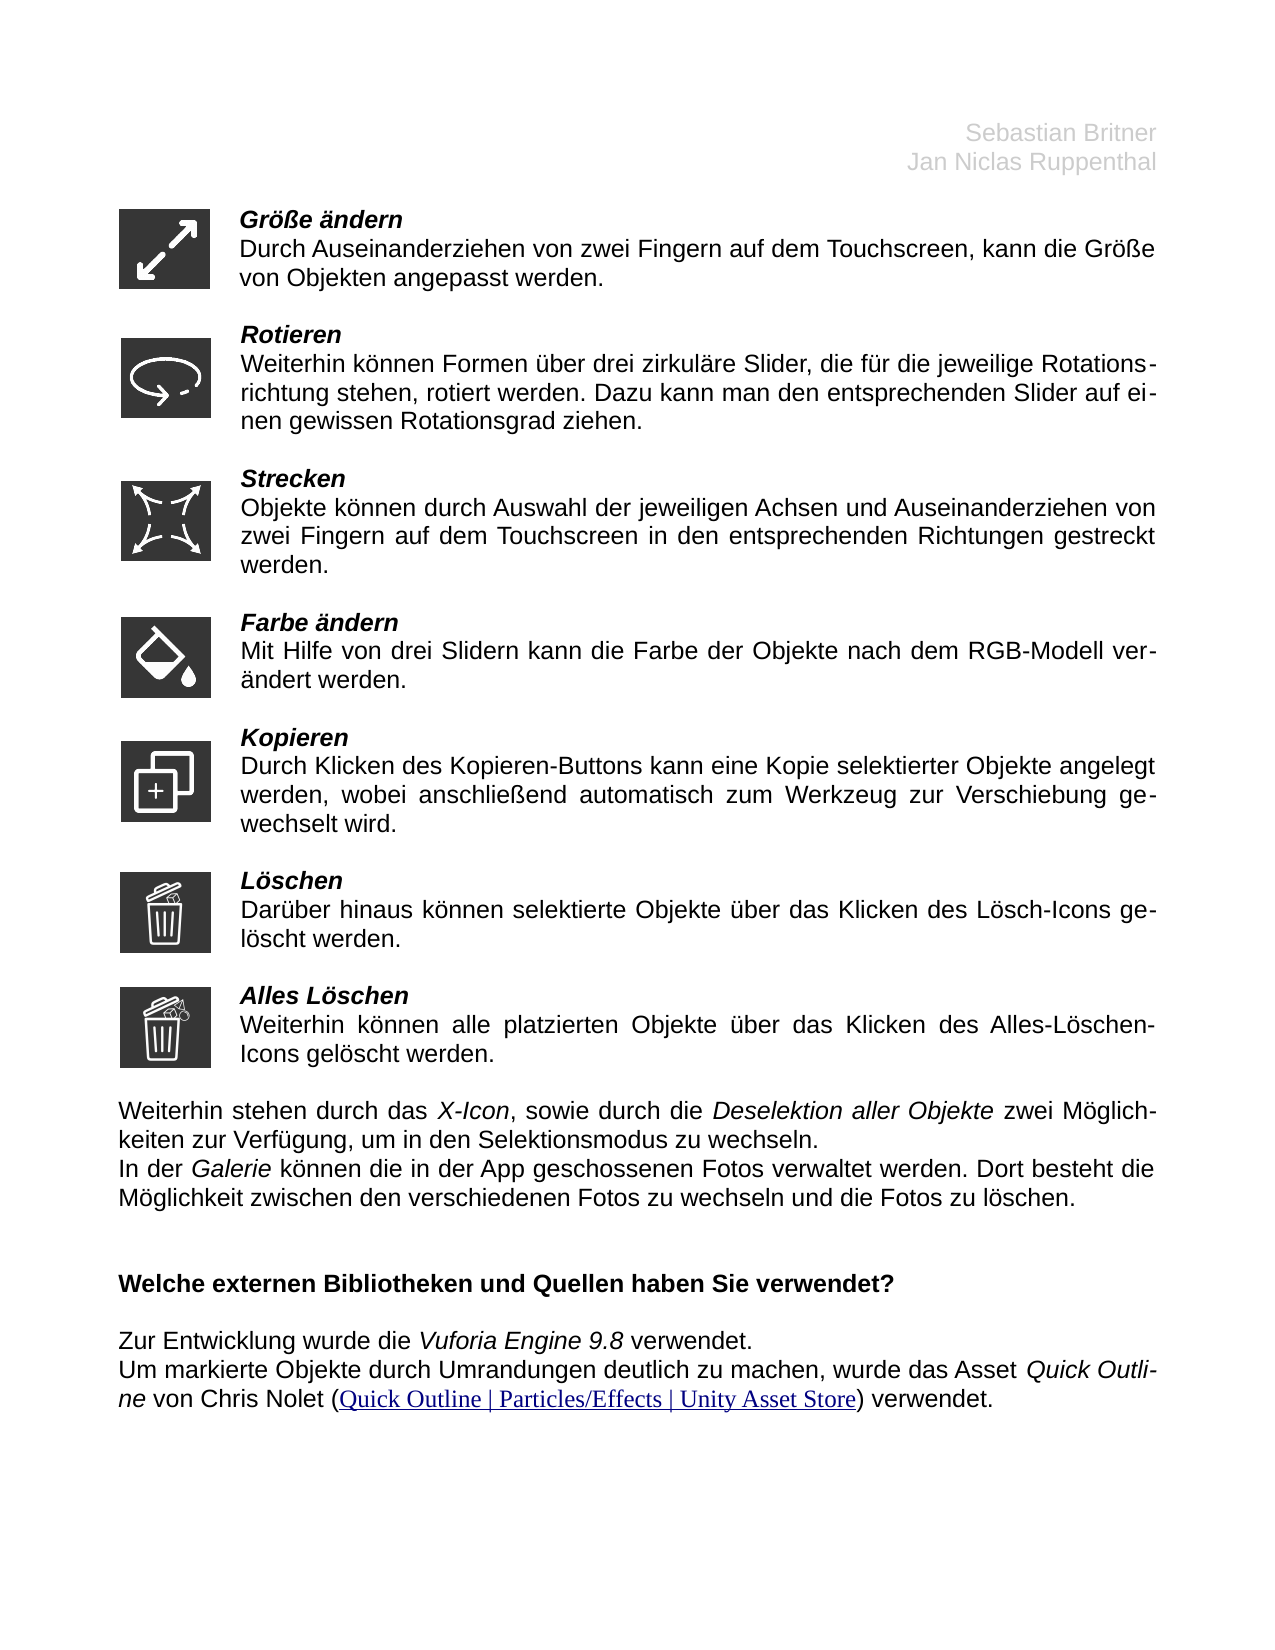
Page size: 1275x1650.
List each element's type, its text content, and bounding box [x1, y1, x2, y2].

picture [129, 338, 202, 416]
text Durch Auseinanderziehen von zwei Fingern auf dem Touchscreen, kann die Größe von Objekten angepasst werden. [118, 234, 1157, 291]
text Durch Klicken des Kopieren-Buttons kann eine Kopie selektierter Objekte angelegt werden, wobei anschließend automatisch zum Werkzeug zur Verschiebung ge­wechselt wird. [118, 751, 1157, 838]
text Darüber hinaus können selektierte Objekte über das Klicken des Lösch-Icons ge­löscht werden. [211, 895, 1157, 953]
text Um markierte Objekte durch Umrandungen deutlich zu machen, wurde das Asset Quick Outli­ne von Chris Nolet (Quick Outline | Particles/Effects | Unity Asset Store) verwendet. [118, 1355, 1157, 1413]
picture [126, 617, 206, 697]
text Größe ändern [118, 205, 1157, 234]
picture [131, 214, 203, 286]
text Weiterhin stehen durch das X-Icon, sowie durch die Deselektion aller Objekte zwei Möglich­keiten zur Verfügung, um in den Selektionsmodus zu wechseln. [118, 1096, 1157, 1154]
picture [132, 485, 201, 554]
text Farbe ändern [118, 608, 1157, 636]
text Welche externen Bibliotheken und Quellen haben Sie verwendet? [118, 1269, 1157, 1298]
text Strecken [118, 464, 1157, 493]
picture [126, 993, 197, 1064]
picture [134, 751, 194, 813]
text Löschen [118, 866, 1157, 895]
text Mit Hilfe von drei Slidern kann die Farbe der Objekte nach dem RGB-Modell ver­ändert werden. [211, 636, 1157, 694]
text Weiterhin können Formen über drei zirkuläre Slider, die für die jeweilige Rotations­richtung stehen, rotiert werden. Dazu kann man den entsprechenden Slider auf ei­nen gewissen Rotationsgrad ziehen. [118, 349, 1157, 435]
text Kopieren [118, 723, 1157, 751]
text Weiterhin können alle platzierten Objekte über das Klicken des Alles-Löschen-Icons gelöscht werden. [211, 1010, 1157, 1068]
text Alles Löschen [118, 981, 1157, 1010]
text In der Galerie können die in der App geschossenen Fotos verwaltet werden. Dort besteht die Möglichkeit zwischen den verschiedenen Fotos zu wechseln und die Fotos zu löschen. [118, 1154, 1157, 1211]
picture [129, 879, 199, 948]
text Rotieren [118, 320, 1157, 349]
text Objekte können durch Auswahl der jeweiligen Achsen und Auseinanderziehen von zwei Fingern auf dem Touchscreen in den entsprechenden Richtungen gestreckt werden. [118, 493, 1157, 579]
text Zur Entwicklung wurde die Vuforia Engine 9.8 verwendet. [118, 1326, 1157, 1355]
